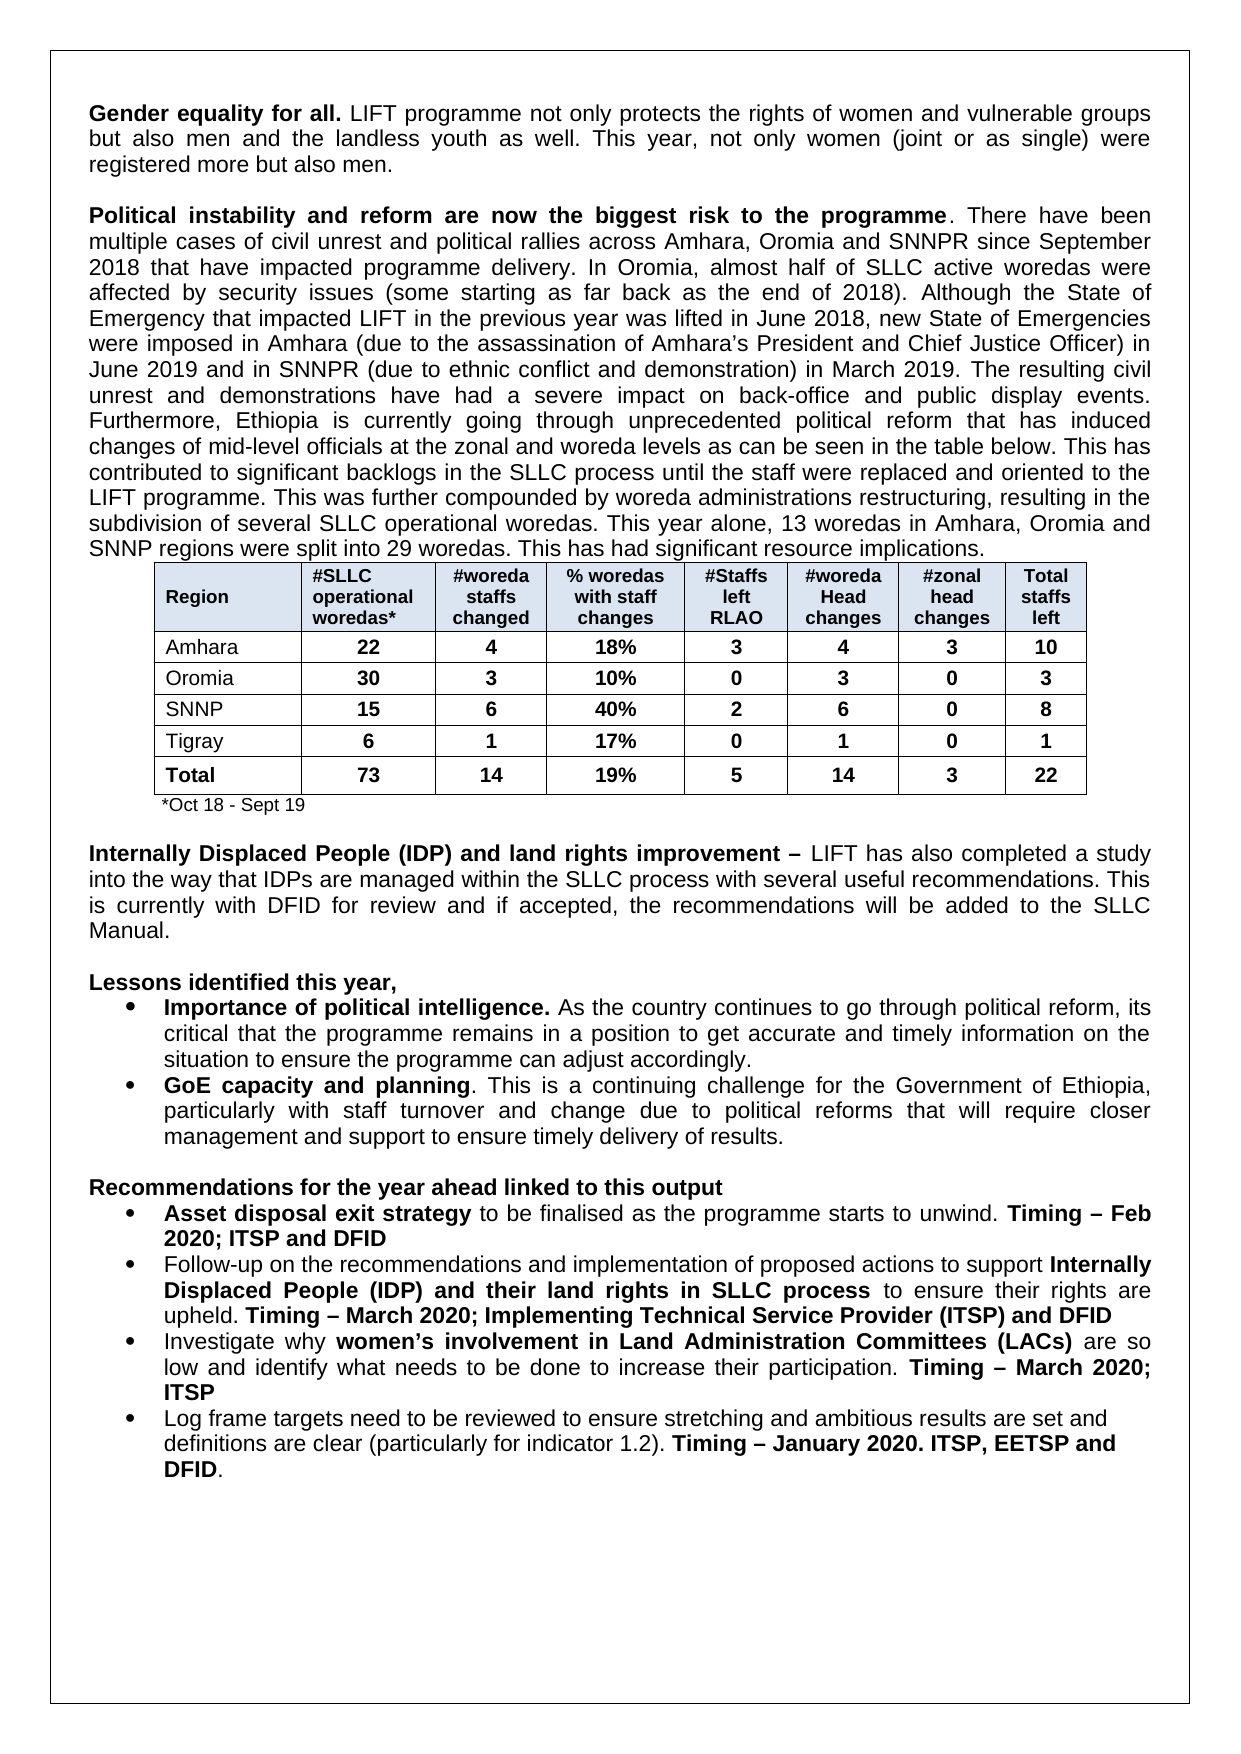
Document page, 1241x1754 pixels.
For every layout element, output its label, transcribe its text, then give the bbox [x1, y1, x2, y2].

text Lessons identified this year, [89, 969, 1152, 995]
text *Oct 18 - Sept 19 [89, 794, 1152, 816]
table_cell 5 [685, 757, 787, 793]
table_cell 2 [685, 695, 787, 725]
text Internally Displaced People (IDP) and land rights improvement – LIFT has also completed a study into the way that IDPs are managed within the SLLC process with several useful recommendations. This is currently with DFID for review and if accepted, the recommendations will be added to the SLLC Manual. [89, 841, 1152, 944]
table_cell 18% [547, 632, 684, 662]
table_cell 3 [788, 663, 898, 693]
table_cell 3 [436, 663, 546, 693]
table_cell 14 [436, 757, 546, 793]
table_cell 8 [1006, 695, 1086, 725]
table_cell Oromia [155, 663, 301, 693]
table_header #woreda staffs changed [436, 563, 546, 631]
list GoE capacity and planning. This is a continuing challenge for the Government of Ethiopia, particularly with staff turnover and change due to political reforms that will require closer management and support to ensure timely delivery of results. [126, 1072, 1152, 1149]
table_cell 40% [547, 695, 684, 725]
table_cell SNNP [155, 695, 301, 725]
list Log frame targets need to be reviewed to ensure stretching and ambitious results are set and definitions are clear (particularly for indicator 1.2). Timing – January 2020. ITSP, EETSP and DFID. [126, 1405, 1152, 1482]
table_cell Tigray [155, 726, 301, 756]
table_cell 14 [788, 757, 898, 793]
table_cell 3 [899, 757, 1005, 793]
table_cell 0 [685, 726, 787, 756]
table_cell 10 [1006, 632, 1086, 662]
table_cell 1 [436, 726, 546, 756]
table_header % woredas with staff changes [547, 563, 684, 631]
table_cell 0 [899, 663, 1005, 693]
table_header #Staffs left RLAO [685, 563, 787, 631]
table_cell 1 [1006, 726, 1086, 756]
table_cell Total [155, 757, 301, 793]
text Political instability and reform are now the biggest risk to the programme. There have been multiple cases of civil unrest and political rallies across Amhara, Oromia and SNNPR since September 2018 that have impacted programme delivery. In Oromia, almost half of SLLC active woredas were affected by security issues (some starting as far back as the end of 2018). Although the State of Emergency that impacted LIFT in the previous year was lifted in June 2018, new State of Emergencies were imposed in Amhara (due to the assassination of Amhara’s President and Chief Justice Officer) in June 2019 and in SNNPR (due to ethnic conflict and demonstration) in March 2019. The resulting civil unrest and demonstrations have had a severe impact on back-office and public display events. Furthermore, Ethiopia is currently going through unprecedented political reform that has induced changes of mid-level officials at the zonal and woreda levels as can be seen in the table below. This has contributed to significant backlogs in the SLLC process until the staff were replaced and oriented to the LIFT programme. This was further compounded by woreda administrations restructuring, resulting in the subdivision of several SLLC operational woredas. This year alone, 13 woredas in Amhara, Oromia and SNNP regions were split into 29 woredas. This has had significant resource implications. [89, 203, 1152, 562]
table_cell 22 [302, 632, 435, 662]
list Asset disposal exit strategy to be finalised as the programme starts to unwind. Timing – Feb 2020; ITSP and DFID [126, 1200, 1152, 1252]
table_cell 4 [788, 632, 898, 662]
table_header #SLLC operational woredas* [302, 563, 435, 631]
table_cell 73 [302, 757, 435, 793]
table_header Total staffs left [1006, 563, 1086, 631]
table_cell 3 [899, 632, 1005, 662]
table_cell 0 [899, 726, 1005, 756]
table_cell 19% [547, 757, 684, 793]
table_cell 1 [788, 726, 898, 756]
table_cell 6 [436, 695, 546, 725]
table_cell 0 [685, 663, 787, 693]
table_cell 6 [788, 695, 898, 725]
table_cell 6 [302, 726, 435, 756]
text Gender equality for all. LIFT programme not only protects the rights of women and vulnerable groups but also men and the landless youth as well. This year, not only women (joint or as single) were registered more but also men. [89, 101, 1152, 177]
table_header #woreda Head changes [788, 563, 898, 631]
list Follow-up on the recommendations and implementation of proposed actions to support Internally Displaced People (IDP) and their land rights in SLLC process to ensure their rights are upheld. Timing – March 2020; Implementing Technical Service Provider (ITSP) and DFID [126, 1252, 1152, 1328]
table_cell 3 [1006, 663, 1086, 693]
table_cell 4 [436, 632, 546, 662]
table_cell 22 [1006, 757, 1086, 793]
list Investigate why women’s involvement in Land Administration Committees (LACs) are so low and identify what needs to be done to increase their participation. Timing – March 2020; ITSP [126, 1328, 1152, 1405]
table_cell 15 [302, 695, 435, 725]
table_cell 30 [302, 663, 435, 693]
table_cell Amhara [155, 632, 301, 662]
table_cell 3 [685, 632, 787, 662]
text Recommendations for the year ahead linked to this output [89, 1175, 1152, 1200]
table_cell 10% [547, 663, 684, 693]
table_cell 0 [899, 695, 1005, 725]
table_header #zonal head changes [899, 563, 1005, 631]
table_cell 17% [547, 726, 684, 756]
list Importance of political intelligence. As the country continues to go through political reform, its critical that the programme remains in a position to get accurate and timely information on the situation to ensure the programme can adjust accordingly. [126, 995, 1152, 1072]
table_header Region [155, 563, 301, 631]
